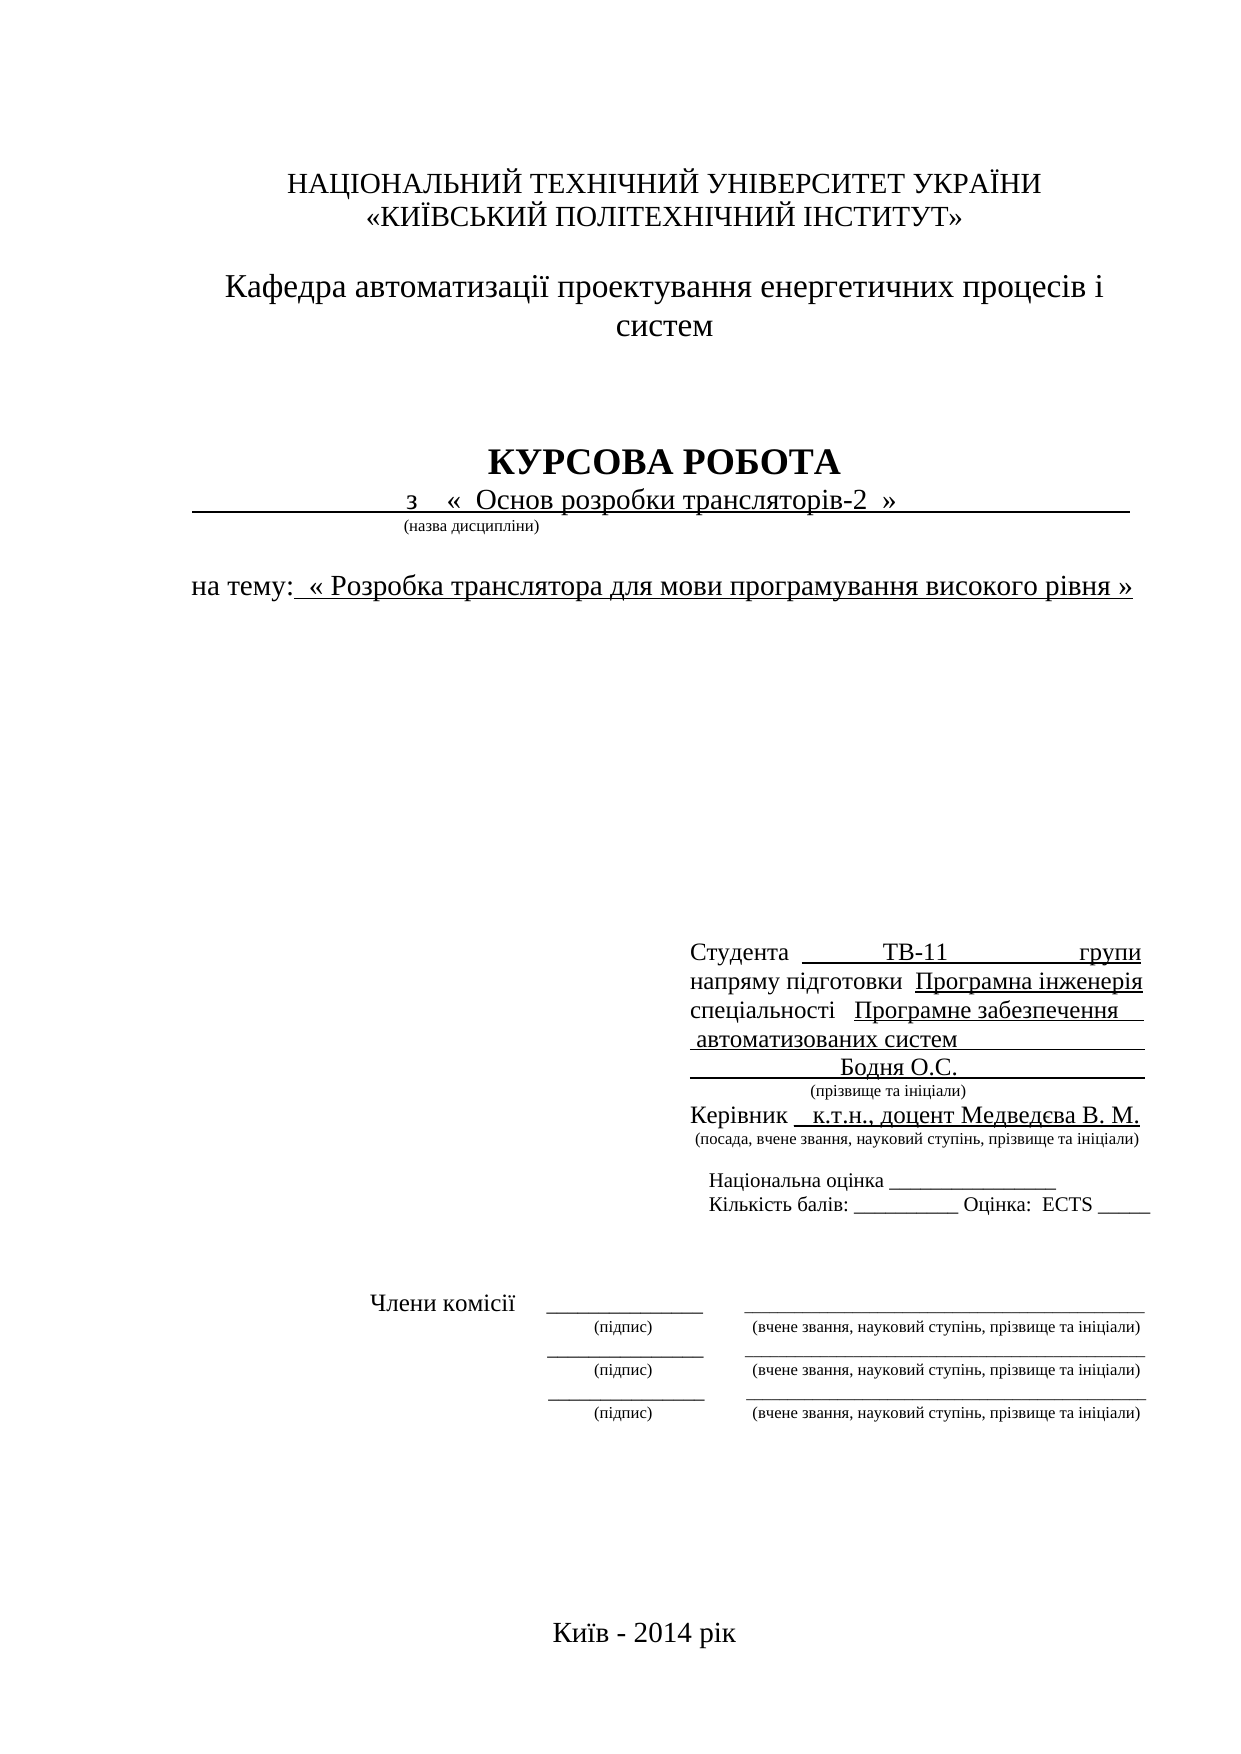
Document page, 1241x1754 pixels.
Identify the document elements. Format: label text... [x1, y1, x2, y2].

text (назва дисципліни) [192, 516, 1152, 535]
text на тему: « Розробка транслятора для мови програмування високого рівня » [133, 568, 1152, 602]
text Бодня О.С. [690, 1052, 1152, 1081]
text (підпис) (вчене звання, науковий ступінь, прізвище та ініціали) [177, 1403, 1152, 1422]
text Студента ТВ-11 групи [690, 937, 1152, 966]
text спеціальності Програмне забезпечення [690, 995, 1152, 1024]
text КУРСОВА РОБОТА [177, 439, 1152, 482]
text Керівник _ к.т.н., доцент Медведєва В. М. [690, 1100, 1181, 1129]
text (підпис) (вчене звання, науковий ступінь, прізвище та ініціали) [177, 1317, 1152, 1336]
text (підпис) (вчене звання, науковий ступінь, прізвище та ініціали) [177, 1360, 1152, 1379]
text (посада, вчене звання, науковий ступінь, прізвище та ініціали) [177, 1129, 1152, 1148]
text з « Основ розробки трансляторів-2 » [192, 482, 1152, 516]
text (прізвище та ініціали) [620, 1081, 1152, 1100]
text Київ - 2014 рік [177, 1615, 1152, 1648]
text _______________ ________________________________________________ [177, 1336, 1152, 1360]
text Кількість балів: __________ Оцінка: ECTS _____ [709, 1192, 1152, 1216]
text Кафедра автоматизації проектування енергетичних процесів і систем [177, 267, 1152, 343]
text автоматизованих систем [690, 1024, 1152, 1052]
text Члени комісії _______________ ________________________________________________ [177, 1288, 1152, 1317]
text напряму підготовки Програмна інженерія [690, 966, 1152, 995]
text НАЦІОНАЛЬНИЙ ТЕХНІЧНИЙ УНІВЕРСИТЕТ УКРАЇНИ [177, 166, 1152, 199]
text _______________ ________________________________________________ [177, 1379, 1152, 1403]
text «КИЇВСЬКИЙ ПОЛІТЕХНІЧНИЙ ІНСТИТУТ» [177, 199, 1152, 233]
text Національна оцінка ________________ [709, 1167, 1152, 1192]
